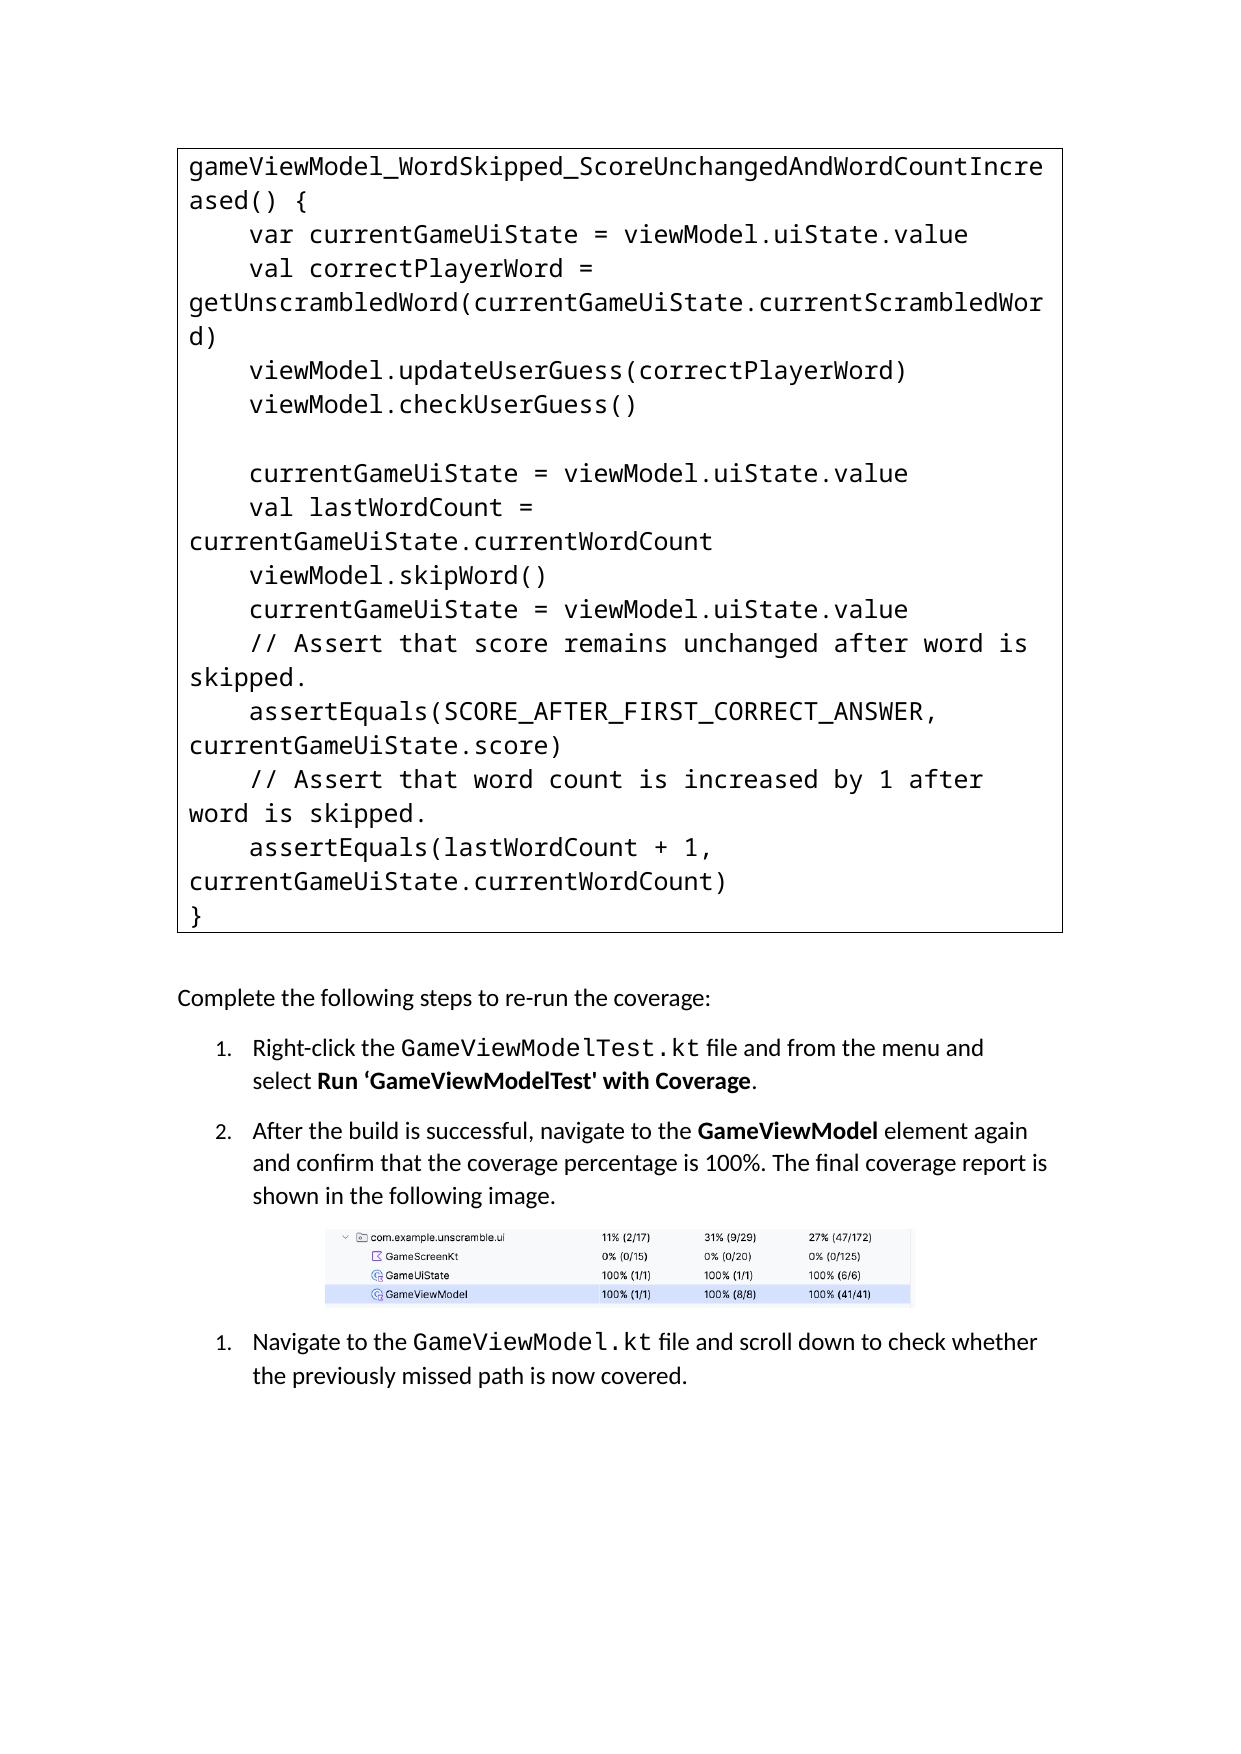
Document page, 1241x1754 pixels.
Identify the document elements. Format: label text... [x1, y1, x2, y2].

list Navigate to the GameViewModel.kt file and scroll down to check whether the previously missed path is now covered. [215, 1326, 1063, 1391]
text Complete the following steps to re-run the coverage: [177, 982, 1063, 1013]
list After the build is successful, navigate to the GameViewModel element again and confirm that the coverage percentage is 100%. The final coverage report is shown in the following image. [215, 1115, 1063, 1211]
table_header gameViewModel_WordSkipped_ScoreUnchangedAndWordCountIncreased() { var currentGameUiState = viewModel.uiState.value val correctPlayerWord = getUnscrambledWord(currentGameUiState.currentScrambledWord) viewModel.updateUserGuess(correctPlayerWord) viewModel.checkUserGuess() currentGameUiState = viewModel.uiState.value val lastWordCount = currentGameUiState.currentWordCount viewModel.skipWord() currentGameUiState = viewModel.uiState.value // Assert that score remains unchanged after word is skipped. assertEquals(SCORE_AFTER_FIRST_CORRECT_ANSWER, currentGameUiState.score) // Assert that word count is increased by 1 after word is skipped. assertEquals(lastWordCount + 1, currentGameUiState.currentWordCount) } [178, 149, 1062, 932]
list Right-click the GameViewModelTest.kt file and from the menu and select Run ‘GameViewModelTest' with Coverage. [215, 1032, 1063, 1096]
